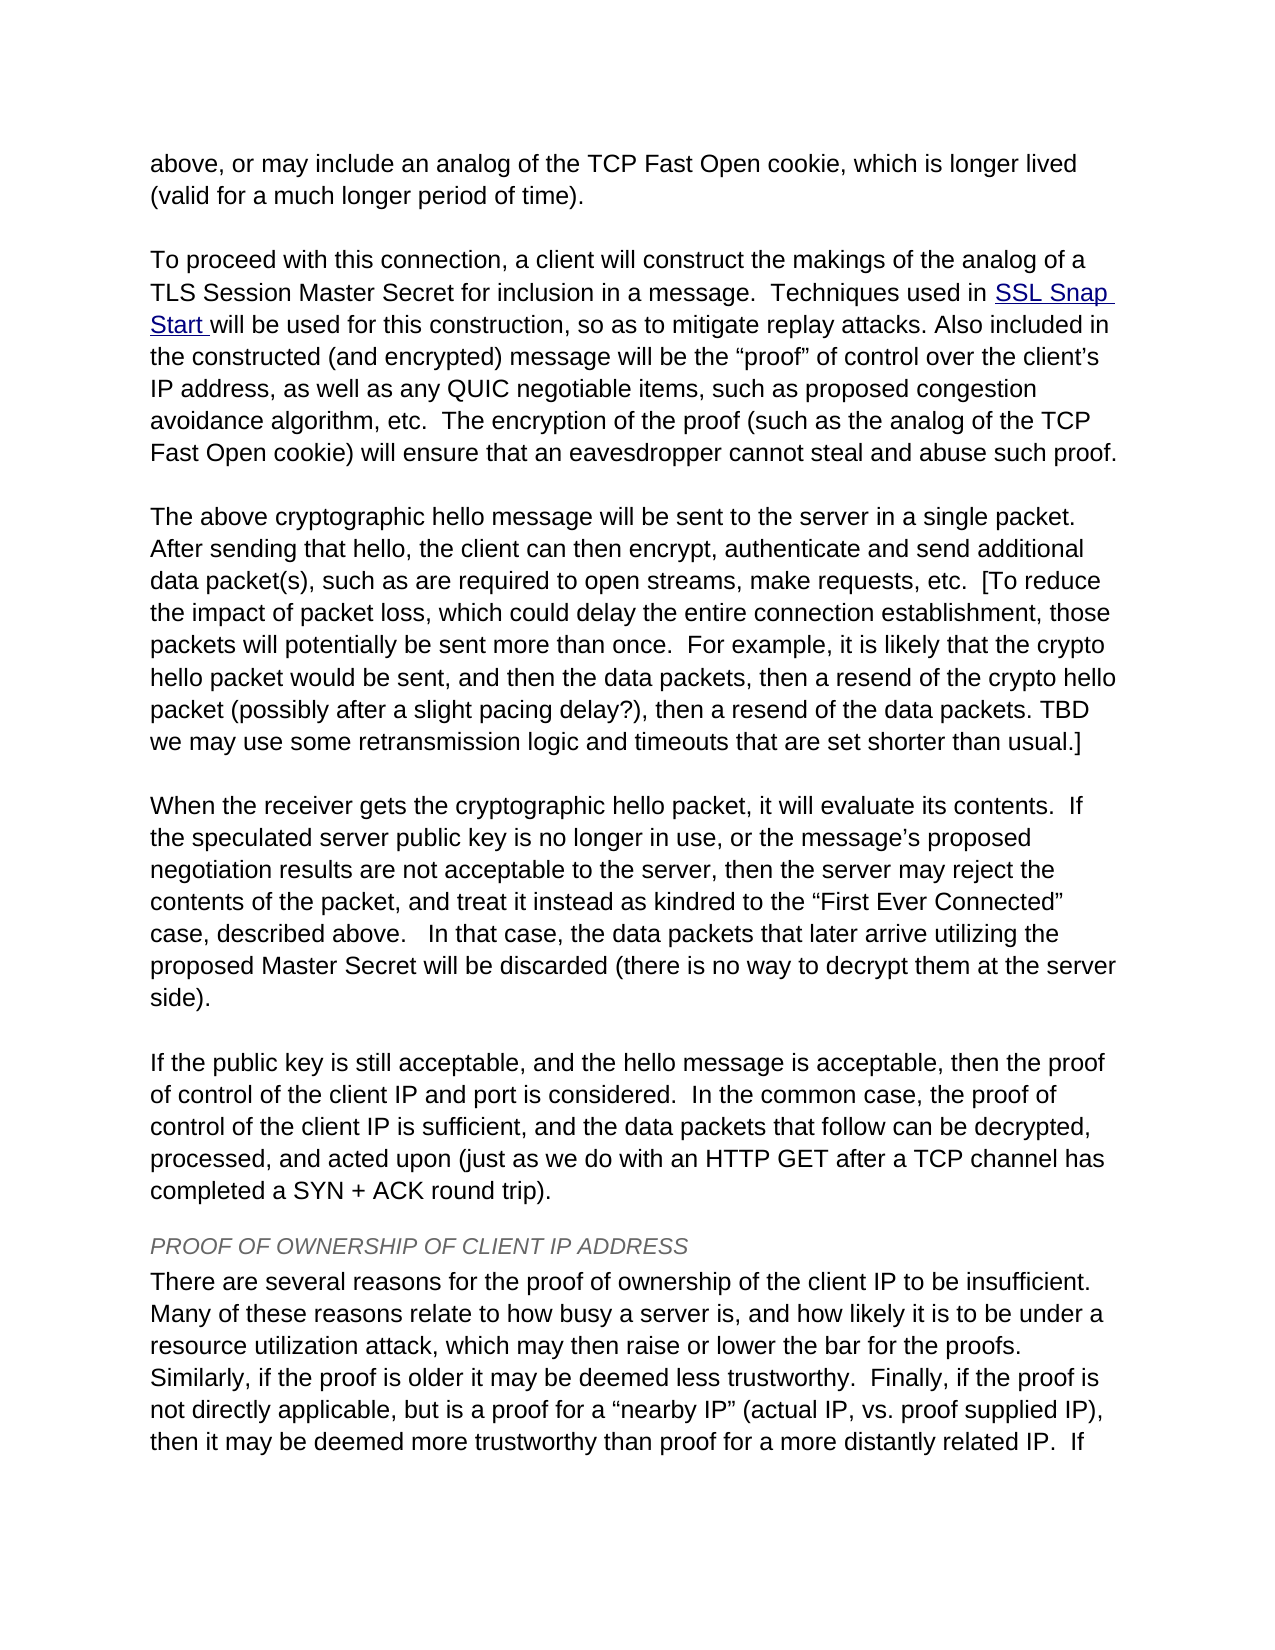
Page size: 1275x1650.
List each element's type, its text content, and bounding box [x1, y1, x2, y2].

text The above cryptographic hello message will be sent to the server in a single packet. After sending that hello, the client can then encrypt, authenticate and send additional data packet(s), such as are required to open streams, make requests, etc. [To reduce the impact of packet loss, which could delay the entire connection establishment, those packets will potentially be sent more than once. For example, it is likely that the crypto hello packet would be sent, and then the data packets, then a resend of the crypto hello packet (possibly after a slight pacing delay?), then a resend of the data packets. TBD we may use some retransmission logic and timeouts that are set shorter than usual.] [150, 503, 1125, 755]
text To proceed with this connection, a client will construct the makings of the analog of a TLS Session Master Secret for inclusion in a message. Techniques used in SSL Snap Start will be used for this construction, so as to mitigate replay attacks. Also included in the constructed (and encrypted) message will be the “proof” of control over the client’s IP address, as well as any QUIC negotiable items, such as proposed congestion avoidance algorithm, etc. The encryption of the proof (such as the analog of the TCP Fast Open cookie) will ensure that an eavesdropper cannot steal and abuse such proof. [150, 246, 1125, 467]
text When the receiver gets the cryptographic hello packet, it will evaluate its contents. If the speculated server public key is no longer in use, or the message’s proposed negotiation results are not acceptable to the server, then the server may reject the contents of the packet, and treat it instead as kindred to the “First Ever Connected” case, described above. In that case, the data packets that later arrive utilizing the proposed Master Secret will be discarded (there is no way to decrypt them at the server side). [150, 792, 1125, 1012]
subtitle PROOF OF OWNERSHIP OF CLIENT IP ADDRESS [150, 1234, 1125, 1259]
text If the public key is still acceptable, and the hello message is acceptable, then the proof of control of the client IP and port is considered. In the common case, the proof of control of the client IP is sufficient, and the data packets that follow can be decrypted, processed, and acted upon (just as we do with an HTTP GET after a TCP channel has completed a SYN + ACK round trip). [150, 1048, 1125, 1204]
text There are several reasons for the proof of ownership of the client IP to be insufficient. Many of these reasons relate to how busy a server is, and how likely it is to be under a resource utilization attack, which may then raise or lower the bar for the proofs. Similarly, if the proof is older it may be deemed less trustworthy. Finally, if the proof is not directly applicable, but is a proof for a “nearby IP” (actual IP, vs. proof supplied IP), then it may be deemed more trustworthy than proof for a more distantly related IP. If [150, 1267, 1125, 1456]
text above, or may include an analog of the TCP Fast Open cookie, which is longer lived (valid for a much longer period of time). [150, 150, 1125, 210]
